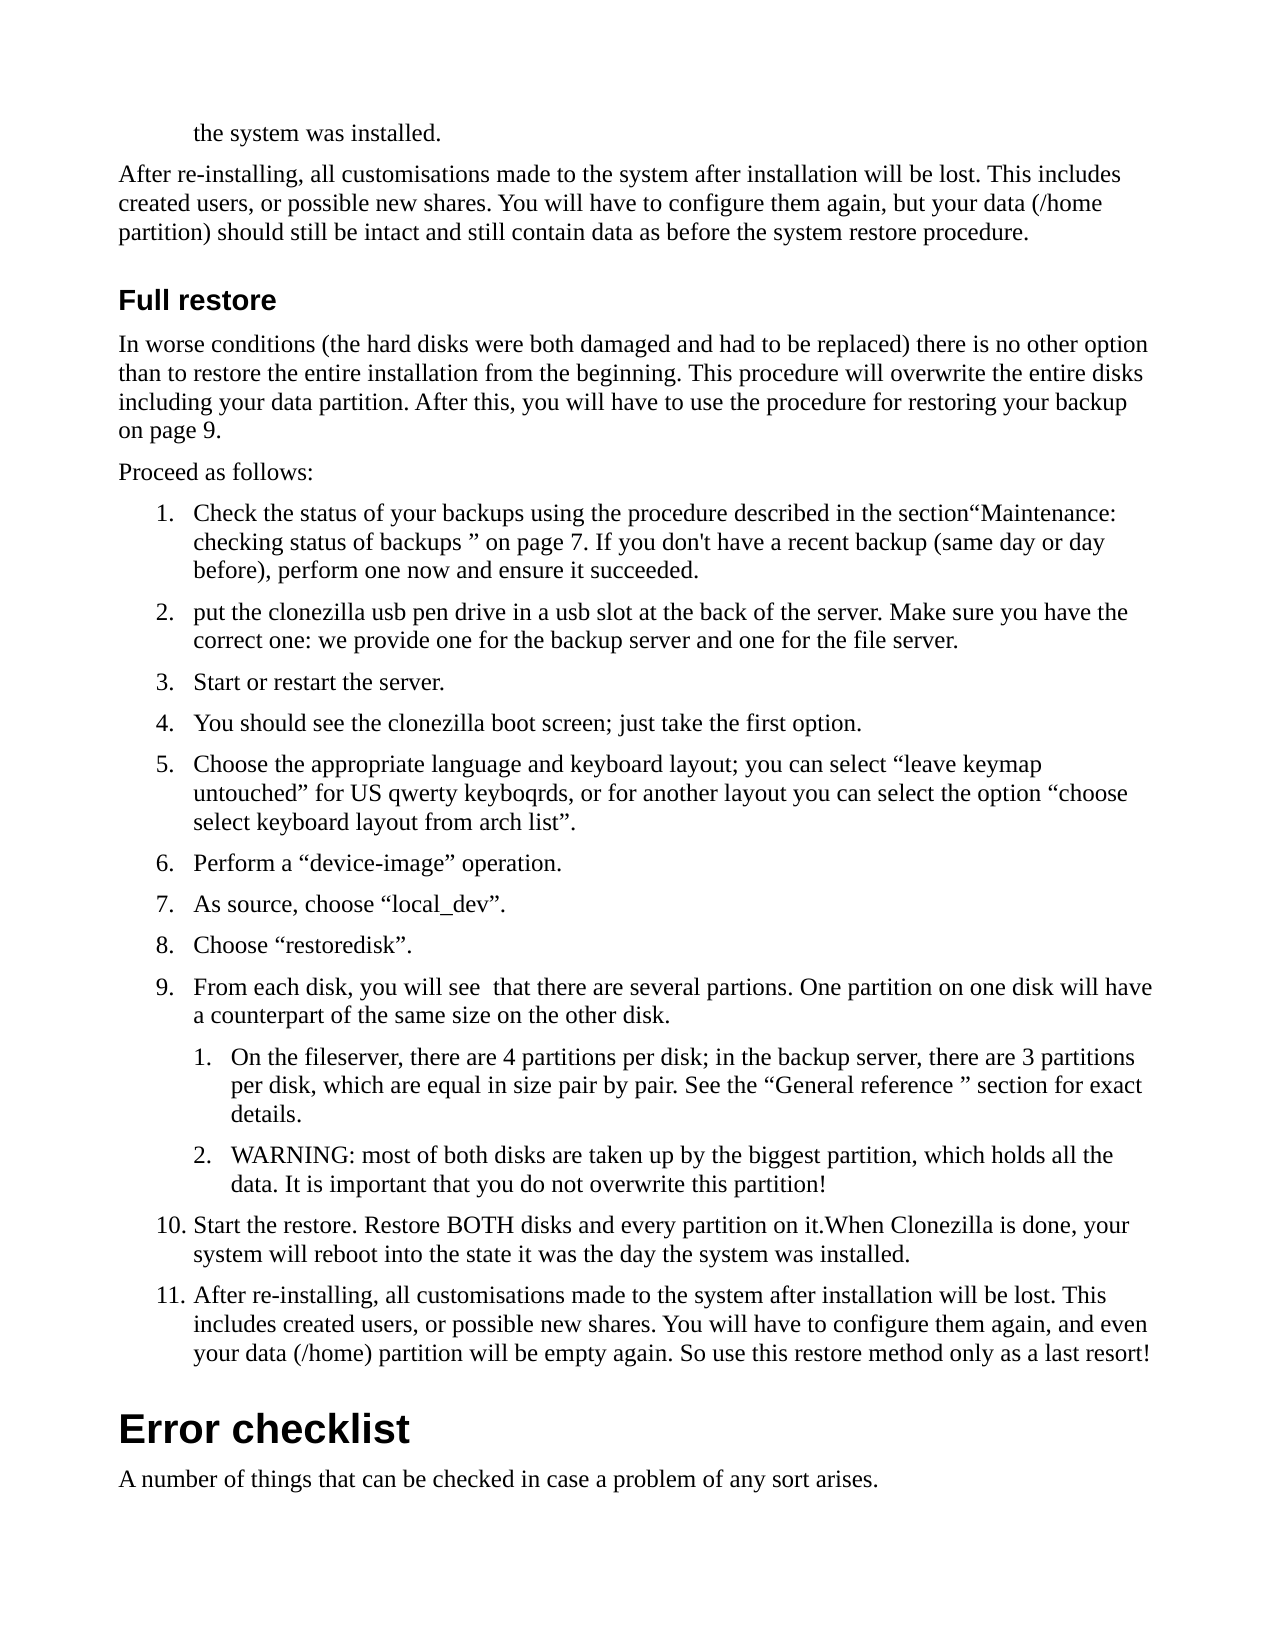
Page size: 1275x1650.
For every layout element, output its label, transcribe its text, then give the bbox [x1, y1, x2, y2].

list After re-installing, all customisations made to the system after installation will be lost. This includes created users, or possible new shares. You will have to configure them again, and even your data (/home) partition will be empty again. So use this restore method only as a last resort! [156, 1280, 1157, 1367]
list Choose the appropriate language and keyboard layout; you can select “leave keymap untouched” for US qwerty keyboqrds, or for another layout you can select the option “choose select keyboard layout from arch list”. [156, 749, 1157, 835]
subtitle Full restore [118, 283, 1157, 317]
text In worse conditions (the hard disks were both damaged and had to be replaced) there is no other option than to restore the entire installation from the beginning. This procedure will overwrite the entire disks including your data partition. After this, you will have to use the procedure for restoring your backup on page 9. [118, 329, 1157, 444]
list Check the status of your backups using the procedure described in the section“Maintenance: checking status of backups ” on page 7. If you don't have a recent backup (same day or day before), perform one now and ensure it succeeded. [156, 498, 1157, 584]
text After re-installing, all customisations made to the system after installation will be lost. This includes created users, or possible new shares. You will have to configure them again, but your data (/home partition) should still be intact and still contain data as before the system restore procedure. [118, 159, 1157, 246]
list WARNING: most of both disks are taken up by the biggest partition, which holds all the data. It is important that you do not overwrite this partition! [193, 1140, 1157, 1198]
list Perform a “device-image” operation. [156, 848, 1157, 877]
list On the fileserver, there are 4 partitions per disk; in the backup server, there are 3 partitions per disk, which are equal in size pair by pair. See the “General reference ” section for exact details. [193, 1042, 1157, 1128]
list Choose “restoredisk”. [156, 930, 1157, 959]
list You should see the clonezilla boot screen; just take the first option. [156, 708, 1157, 737]
list From each disk, you will see that there are several partions. One partition on one disk will have a counterpart of the same size on the other disk. [156, 972, 1157, 1029]
list As source, choose “local_dev”. [156, 889, 1157, 918]
text Proceed as follows: [118, 457, 1157, 485]
list Start the restore. Restore BOTH disks and every partition on it.When Clonezilla is done, your system will reboot into the state it was the day the system was installed. [156, 1210, 1157, 1268]
list the system was installed. [156, 118, 1157, 147]
text A number of things that can be checked in case a problem of any sort arises. [118, 1464, 1157, 1493]
list put the clonezilla usb pen drive in a usb slot at the back of the server. Make sure you have the correct one: we provide one for the backup server and one for the file server. [156, 597, 1157, 654]
list Start or restart the server. [156, 667, 1157, 695]
subtitle Error checklist [118, 1404, 1157, 1452]
